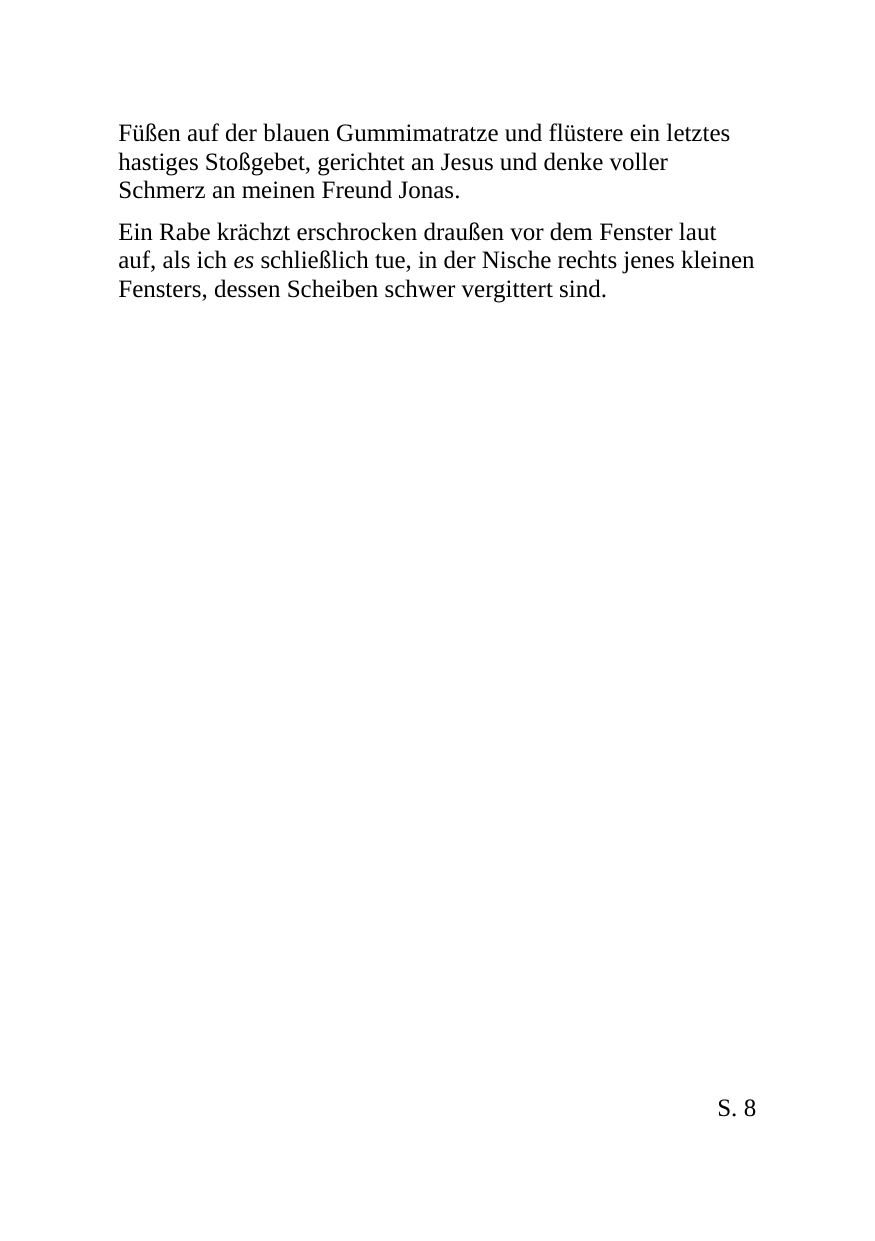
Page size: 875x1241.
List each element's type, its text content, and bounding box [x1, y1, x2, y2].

text Füßen auf der blauen Gummimatratze und flüstere ein letztes hastiges Stoßgebet, gerichtet an Jesus und denke voller Schmerz an meinen Freund Jonas. [118, 118, 756, 204]
text Ein Rabe krächzt erschrocken draußen vor dem Fenster laut auf, als ich es schließlich tue, in der Nische rechts jenes kleinen Fensters, dessen Scheiben schwer vergittert sind. [118, 217, 756, 303]
